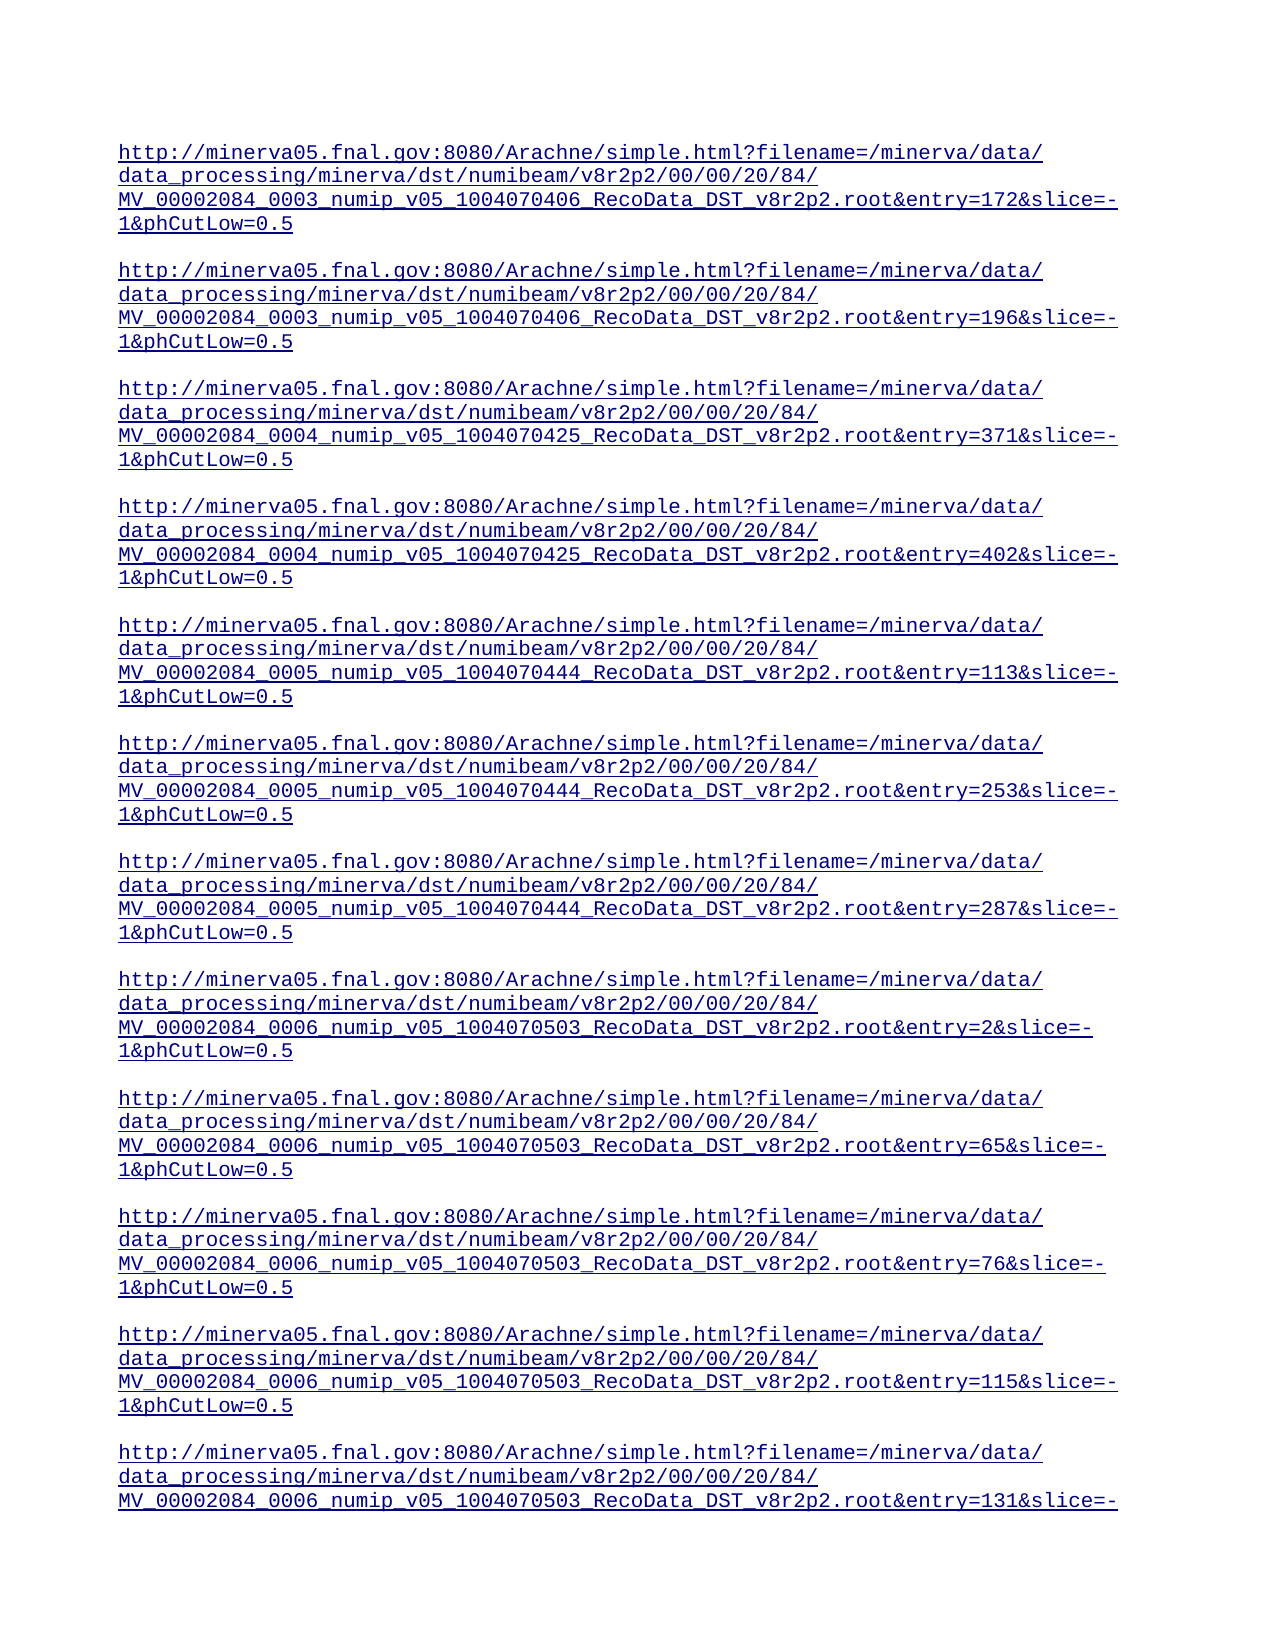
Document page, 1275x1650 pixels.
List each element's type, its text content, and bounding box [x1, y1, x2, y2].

text http://minerva05.fnal.gov:8080/Arachne/simple.html?filename=/minerva/data/data_processing/minerva/dst/numibeam/v8r2p2/00/00/20/84/MV_00002084_0006_numip_v05_1004070503_RecoData_DST_v8r2p2.root&entry=76&slice=-1&phCutLow=0.5 [118, 1206, 1157, 1300]
text http://minerva05.fnal.gov:8080/Arachne/simple.html?filename=/minerva/data/data_processing/minerva/dst/numibeam/v8r2p2/00/00/20/84/MV_00002084_0006_numip_v05_1004070503_RecoData_DST_v8r2p2.root&entry=65&slice=-1&phCutLow=0.5 [118, 1088, 1157, 1182]
text http://minerva05.fnal.gov:8080/Arachne/simple.html?filename=/minerva/data/data_processing/minerva/dst/numibeam/v8r2p2/00/00/20/84/MV_00002084_0005_numip_v05_1004070444_RecoData_DST_v8r2p2.root&entry=113&slice=-1&phCutLow=0.5 [118, 615, 1157, 709]
text http://minerva05.fnal.gov:8080/Arachne/simple.html?filename=/minerva/data/data_processing/minerva/dst/numibeam/v8r2p2/00/00/20/84/MV_00002084_0004_numip_v05_1004070425_RecoData_DST_v8r2p2.root&entry=371&slice=-1&phCutLow=0.5 [118, 378, 1157, 473]
text http://minerva05.fnal.gov:8080/Arachne/simple.html?filename=/minerva/data/data_processing/minerva/dst/numibeam/v8r2p2/00/00/20/84/MV_00002084_0005_numip_v05_1004070444_RecoData_DST_v8r2p2.root&entry=253&slice=-1&phCutLow=0.5 [118, 733, 1157, 827]
text http://minerva05.fnal.gov:8080/Arachne/simple.html?filename=/minerva/data/data_processing/minerva/dst/numibeam/v8r2p2/00/00/20/84/MV_00002084_0004_numip_v05_1004070425_RecoData_DST_v8r2p2.root&entry=402&slice=-1&phCutLow=0.5 [118, 496, 1157, 591]
text http://minerva05.fnal.gov:8080/Arachne/simple.html?filename=/minerva/data/data_processing/minerva/dst/numibeam/v8r2p2/00/00/20/84/MV_00002084_0006_numip_v05_1004070503_RecoData_DST_v8r2p2.root&entry=131&slice=- [118, 1442, 1157, 1513]
text http://minerva05.fnal.gov:8080/Arachne/simple.html?filename=/minerva/data/data_processing/minerva/dst/numibeam/v8r2p2/00/00/20/84/MV_00002084_0003_numip_v05_1004070406_RecoData_DST_v8r2p2.root&entry=172&slice=-1&phCutLow=0.5 [118, 142, 1157, 236]
text http://minerva05.fnal.gov:8080/Arachne/simple.html?filename=/minerva/data/data_processing/minerva/dst/numibeam/v8r2p2/00/00/20/84/MV_00002084_0006_numip_v05_1004070503_RecoData_DST_v8r2p2.root&entry=2&slice=-1&phCutLow=0.5 [118, 969, 1157, 1064]
text http://minerva05.fnal.gov:8080/Arachne/simple.html?filename=/minerva/data/data_processing/minerva/dst/numibeam/v8r2p2/00/00/20/84/MV_00002084_0003_numip_v05_1004070406_RecoData_DST_v8r2p2.root&entry=196&slice=-1&phCutLow=0.5 [118, 260, 1157, 354]
text http://minerva05.fnal.gov:8080/Arachne/simple.html?filename=/minerva/data/data_processing/minerva/dst/numibeam/v8r2p2/00/00/20/84/MV_00002084_0006_numip_v05_1004070503_RecoData_DST_v8r2p2.root&entry=115&slice=-1&phCutLow=0.5 [118, 1324, 1157, 1419]
text http://minerva05.fnal.gov:8080/Arachne/simple.html?filename=/minerva/data/data_processing/minerva/dst/numibeam/v8r2p2/00/00/20/84/MV_00002084_0005_numip_v05_1004070444_RecoData_DST_v8r2p2.root&entry=287&slice=-1&phCutLow=0.5 [118, 851, 1157, 946]
